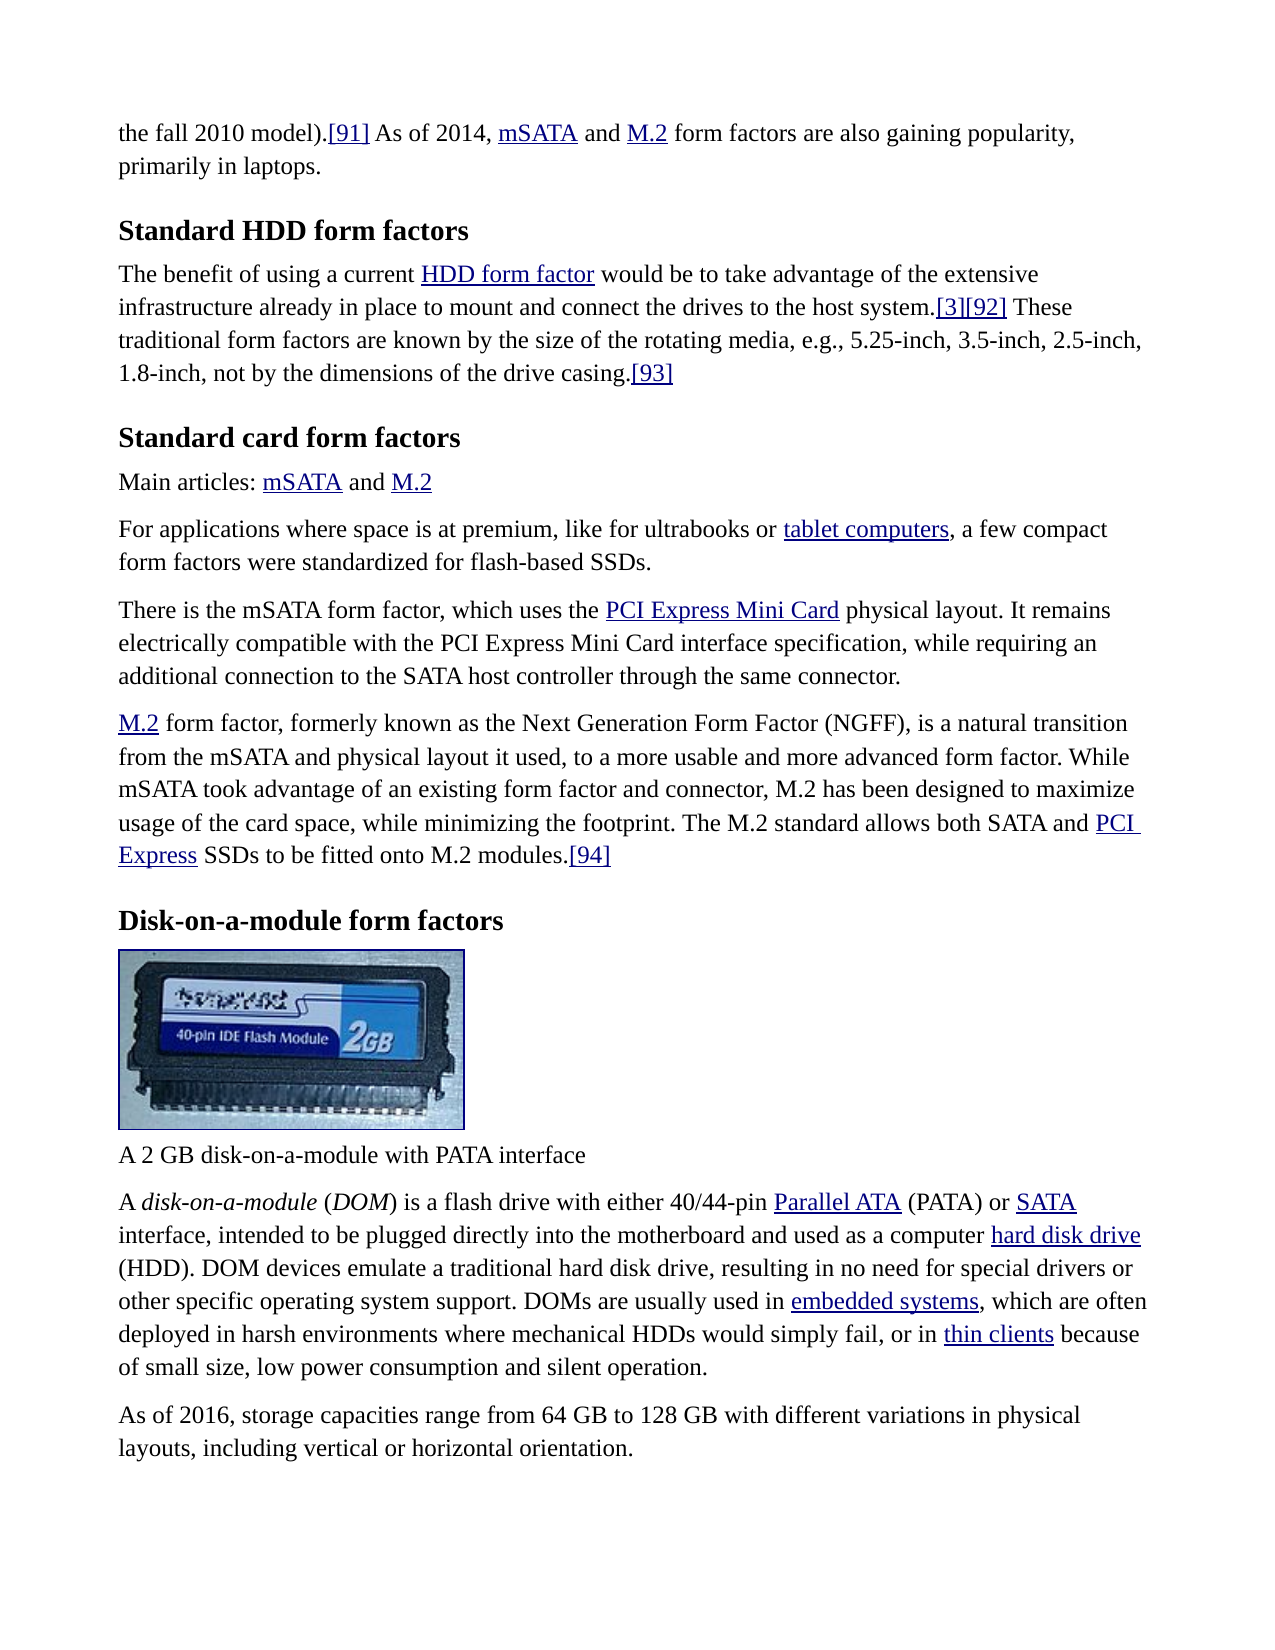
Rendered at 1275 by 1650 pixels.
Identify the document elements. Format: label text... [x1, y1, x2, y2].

text the fall 2010 model).[91] As of 2014, mSATA and M.2 form factors are also gaining popularity, primarily in laptops. [118, 118, 1157, 180]
picture [120, 951, 463, 1129]
subtitle Disk-on-a-module form factors [118, 903, 1157, 936]
text For applications where space is at premium, like for ultrabooks or tablet computers, a few compact form factors were standardized for flash-based SSDs. [118, 514, 1157, 576]
text M.2 form factor, formerly known as the Next Generation Form Factor (NGFF), is a natural transition from the mSATA and physical layout it used, to a more usable and more advanced form factor. While mSATA took advantage of an existing form factor and connector, M.2 has been designed to maximize usage of the card space, while minimizing the footprint. The M.2 standard allows both SATA and PCI Express SSDs to be fitted onto M.2 modules.[94] [118, 708, 1157, 869]
subtitle Standard HDD form factors [118, 213, 1157, 247]
text There is the mSATA form factor, which uses the PCI Express Mini Card physical layout. It remains electrically compatible with the PCI Express Mini Card interface specification, while requiring an additional connection to the SATA host controller through the same connector. [118, 595, 1157, 690]
text The benefit of using a current HDD form factor would be to take advantage of the extensive infrastructure already in place to mount and connect the drives to the host system.[3][92] These traditional form factors are known by the size of the rotating media, e.g., 5.25-inch, 3.5-inch, 2.5-inch, 1.8-inch, not by the dimensions of the drive casing.[93] [118, 259, 1157, 387]
text A 2 GB disk-on-a-module with PATA interface [118, 1140, 1157, 1168]
text Main articles: mSATA and M.2 [118, 467, 1157, 495]
subtitle Standard card form factors [118, 421, 1157, 454]
text A disk-on-a-module (DOM) is a flash drive with either 40/44-pin Parallel ATA (PATA) or SATA interface, intended to be plugged directly into the motherboard and used as a computer hard disk drive (HDD). DOM devices emulate a traditional hard disk drive, resulting in no need for special drivers or other specific operating system support. DOMs are usually used in embedded systems, which are often deployed in harsh environments where mechanical HDDs would simply fail, or in thin clients because of small size, low power consumption and silent operation. [118, 1187, 1157, 1381]
text As of 2016, storage capacities range from 64 GB to 128 GB with different variations in physical layouts, including vertical or horizontal orientation. [118, 1400, 1157, 1462]
